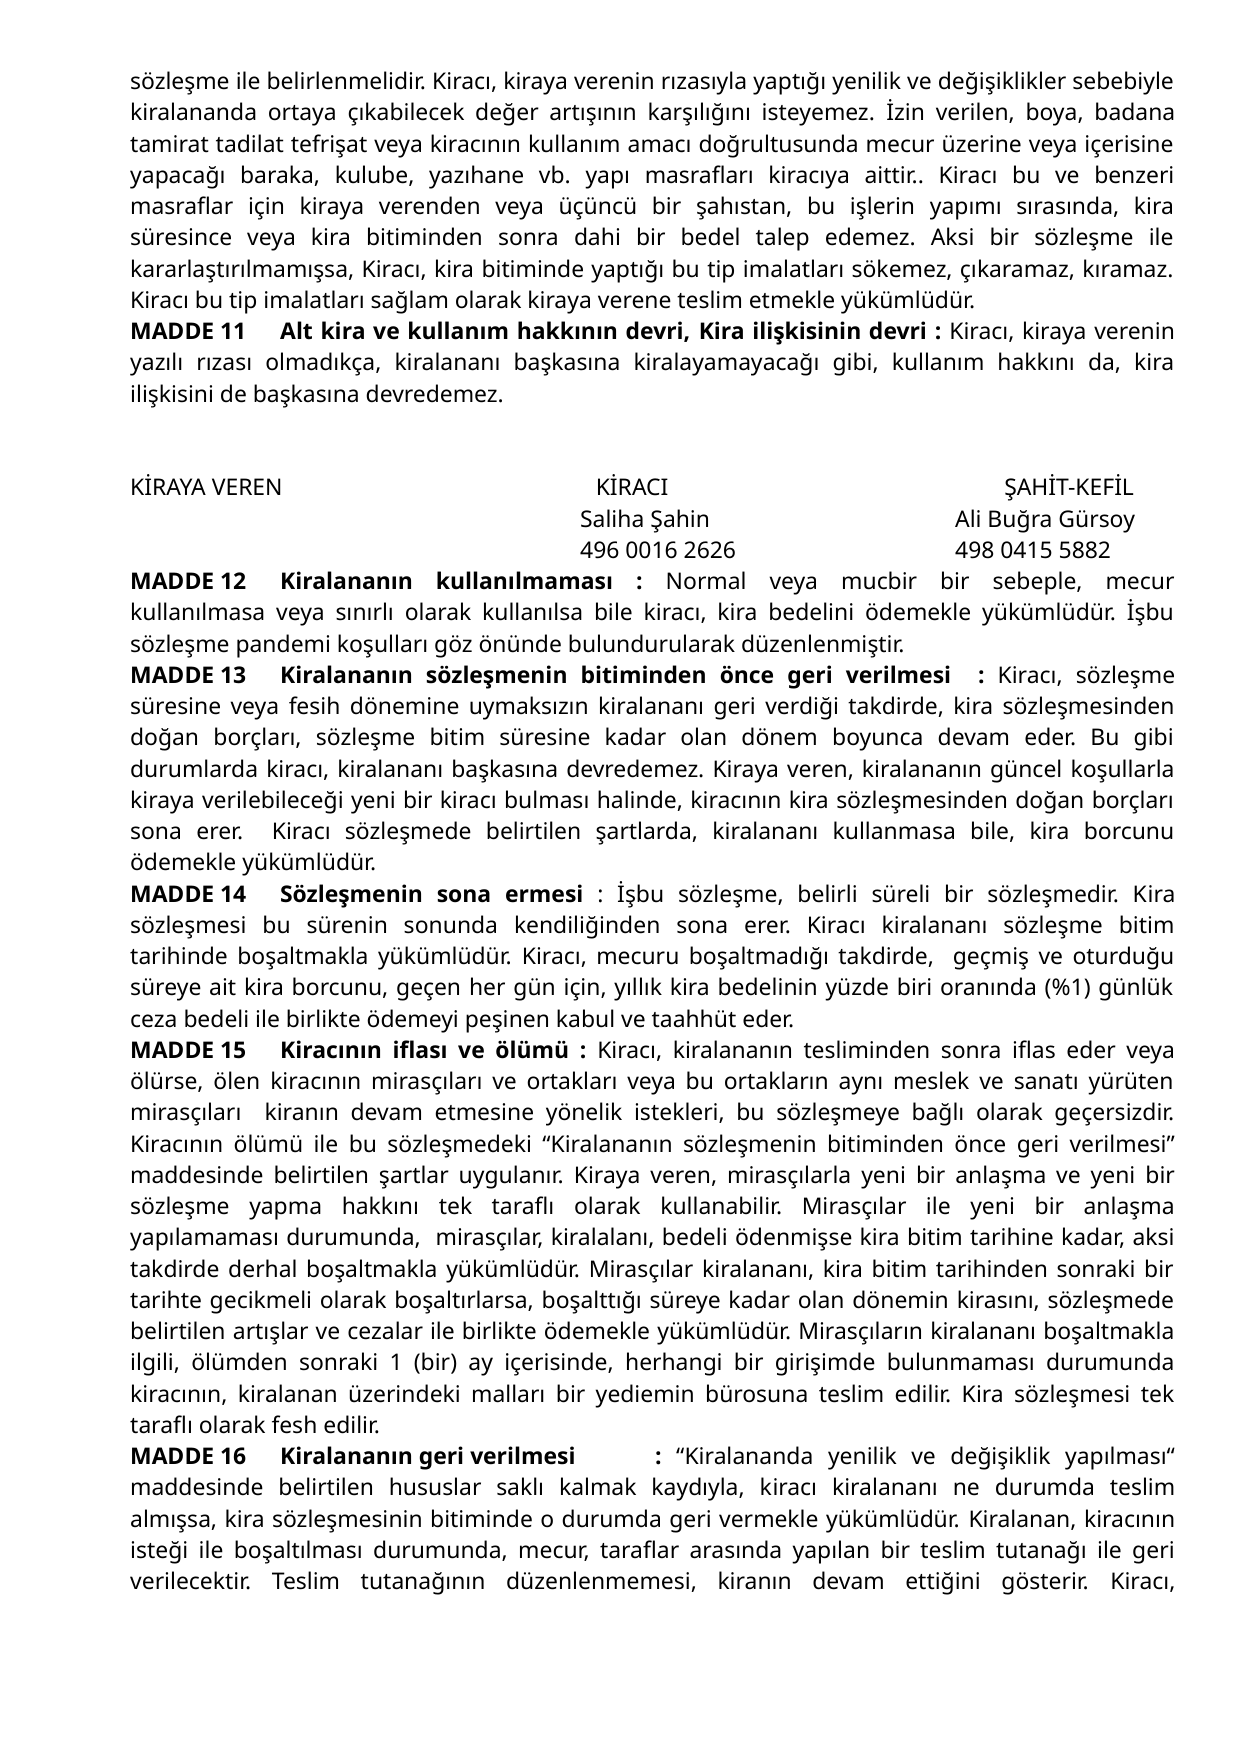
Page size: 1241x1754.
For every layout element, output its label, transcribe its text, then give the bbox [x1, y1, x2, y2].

text KİRAYA VEREN KİRACI ŞAHİT-KEFİL [130, 471, 1175, 502]
text Saliha Şahin Ali Buğra Gürsoy 496 0016 2626 498 0415 5882 [130, 502, 1175, 565]
text MADDE 12 Kiralananın kullanılmaması : Normal veya mucbir bir sebeple, mecur kullanılmasa veya sınırlı olarak kullanılsa bile kiracı, kira bedelini ödemekle yükümlüdür. İşbu sözleşme pandemi koşulları göz önünde bulundurularak düzenlenmiştir. [130, 565, 1175, 659]
text MADDE 15 Kiracının iflası ve ölümü : Kiracı, kiralananın tesliminden sonra iflas eder veya ölürse, ölen kiracının mirasçıları ve ortakları veya bu ortakların aynı meslek ve sanatı yürüten mirasçıları kiranın devam etmesine yönelik istekleri, bu sözleşmeye bağlı olarak geçersizdir. Kiracının ölümü ile bu sözleşmedeki “Kiralananın sözleşmenin bitiminden önce geri verilmesi” maddesinde belirtilen şartlar uygulanır. Kiraya veren, mirasçılarla yeni bir anlaşma ve yeni bir sözleşme yapma hakkını tek taraflı olarak kullanabilir. Mirasçılar ile yeni bir anlaşma yapılamaması durumunda, mirasçılar, kiralalanı, bedeli ödenmişse kira bitim tarihine kadar, aksi takdirde derhal boşaltmakla yükümlüdür. Mirasçılar kiralananı, kira bitim tarihinden sonraki bir tarihte gecikmeli olarak boşaltırlarsa, boşalttığı süreye kadar olan dönemin kirasını, sözleşmede belirtilen artışlar ve cezalar ile birlikte ödemekle yükümlüdür. Mirasçıların kiralananı boşaltmakla ilgili, ölümden sonraki 1 (bir) ay içerisinde, herhangi bir girişimde bulunmaması durumunda kiracının, kiralanan üzerindeki malları bir yediemin bürosuna teslim edilir. Kira sözleşmesi tek taraflı olarak fesh edilir. [130, 1034, 1175, 1440]
text MADDE 11 Alt kira ve kullanım hakkının devri, Kira ilişkisinin devri : Kiracı, kiraya verenin yazılı rızası olmadıkça, kiralananı başkasına kiralayamayacağı gibi, kullanım hakkını da, kira ilişkisini de başkasına devredemez. [130, 315, 1175, 409]
text sözleşme ile belirlenmelidir. Kiracı, kiraya verenin rızasıyla yaptığı yenilik ve değişiklikler sebebiyle kiralananda ortaya çıkabilecek değer artışının karşılığını isteyemez. İzin verilen, boya, badana tamirat tadilat tefrişat veya kiracının kullanım amacı doğrultusunda mecur üzerine veya içerisine yapacağı baraka, kulube, yazıhane vb. yapı masrafları kiracıya aittir.. Kiracı bu ve benzeri masraflar için kiraya verenden veya üçüncü bir şahıstan, bu işlerin yapımı sırasında, kira süresince veya kira bitiminden sonra dahi bir bedel talep edemez. Aksi bir sözleşme ile kararlaştırılmamışsa, Kiracı, kira bitiminde yaptığı bu tip imalatları sökemez, çıkaramaz, kıramaz. Kiracı bu tip imalatları sağlam olarak kiraya verene teslim etmekle yükümlüdür. [130, 65, 1175, 315]
text MADDE 13 Kiralananın sözleşmenin bitiminden önce geri verilmesi : Kiracı, sözleşme süresine veya fesih dönemine uymaksızın kiralananı geri verdiği takdirde, kira sözleşmesinden doğan borçları, sözleşme bitim süresine kadar olan dönem boyunca devam eder. Bu gibi durumlarda kiracı, kiralananı başkasına devredemez. Kiraya veren, kiralananın güncel koşullarla kiraya verilebileceği yeni bir kiracı bulması halinde, kiracının kira sözleşmesinden doğan borçları sona erer. Kiracı sözleşmede belirtilen şartlarda, kiralananı kullanmasa bile, kira borcunu ödemekle yükümlüdür. [130, 659, 1175, 877]
text MADDE 16 Kiralananın geri verilmesi : “Kiralananda yenilik ve değişiklik yapılması“ maddesinde belirtilen hususlar saklı kalmak kaydıyla, kiracı kiralananı ne durumda teslim almışsa, kira sözleşmesinin bitiminde o durumda geri vermekle yükümlüdür. Kiralanan, kiracının isteği ile boşaltılması durumunda, mecur, taraflar arasında yapılan bir teslim tutanağı ile geri verilecektir. Teslim tutanağının düzenlenmemesi, kiranın devam ettiğini gösterir. Kiracı, [130, 1440, 1175, 1596]
text MADDE 14 Sözleşmenin sona ermesi : İşbu sözleşme, belirli süreli bir sözleşmedir. Kira sözleşmesi bu sürenin sonunda kendiliğinden sona erer. Kiracı kiralananı sözleşme bitim tarihinde boşaltmakla yükümlüdür. Kiracı, mecuru boşaltmadığı takdirde, geçmiş ve oturduğu süreye ait kira borcunu, geçen her gün için, yıllık kira bedelinin yüzde biri oranında (%1) günlük ceza bedeli ile birlikte ödemeyi peşinen kabul ve taahhüt eder. [130, 877, 1175, 1034]
